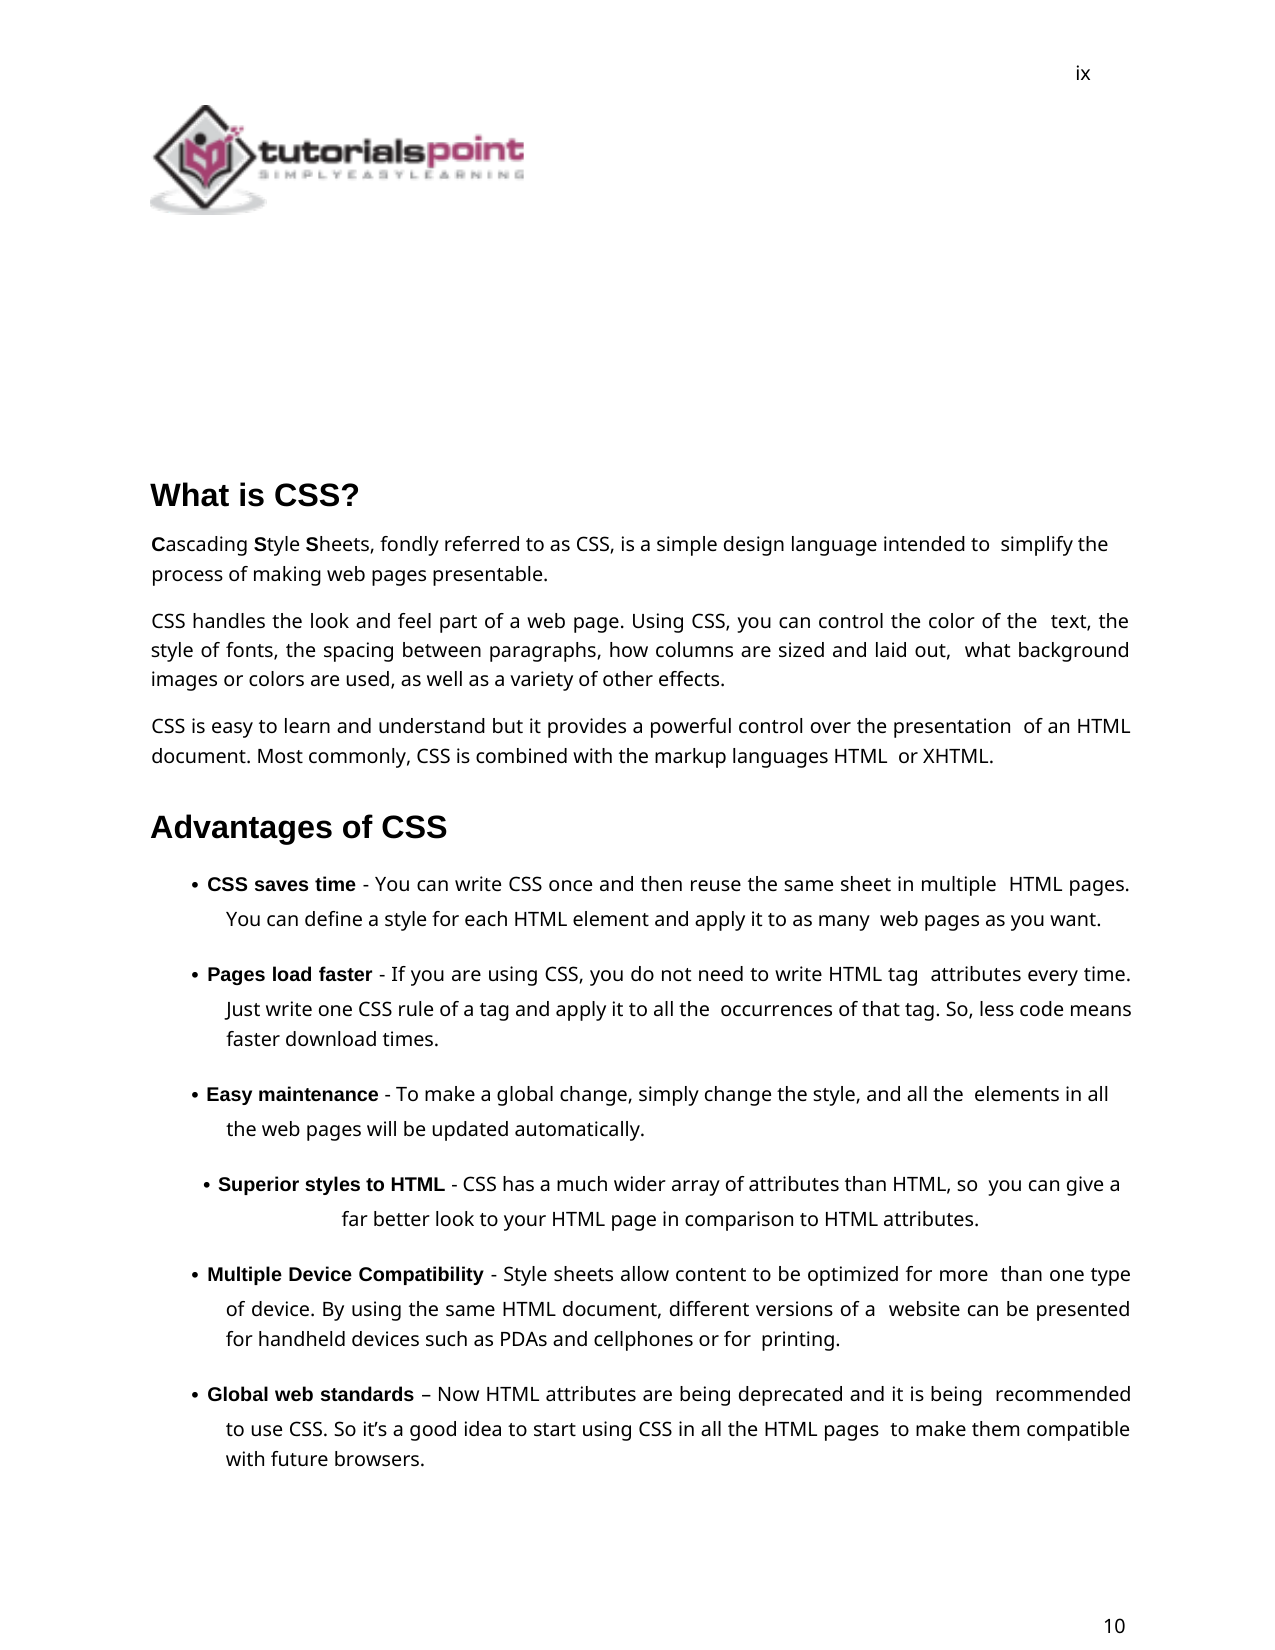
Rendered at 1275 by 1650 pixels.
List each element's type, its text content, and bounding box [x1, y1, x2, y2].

text ix [0, 59, 1091, 86]
text 1. CSS ─ OVERVIEW [0, 215, 853, 285]
text CSS handles the look and feel part of a web page. Using CSS, you can control the color of the text, the style of fonts, the spacing between paragraphs, how columns are sized and laid out, what background images or colors are used, as well as a variety of other effects. [151, 607, 1132, 692]
picture [150, 105, 524, 215]
text ∙ Multiple Device Compatibility - Style sheets allow content to be optimized for more than one type of device. By using the same HTML document, different versions of a website can be presented for handheld devices such as PDAs and cellphones or for printing. [189, 1253, 1133, 1352]
text ∙ CSS saves time - You can write CSS once and then reuse the same sheet in multiple HTML pages. You can define a style for each HTML element and apply it to as many web pages as you want. [189, 862, 1132, 932]
text CSS is easy to learn and understand but it provides a powerful control over the presentation of an HTML document. Most commonly, CSS is combined with the markup languages HTML or XHTML. [151, 713, 1132, 769]
text Advantages of CSS [150, 808, 1133, 845]
text ∙ Pages load faster - If you are using CSS, you do not need to write HTML tag attributes every time. Just write one CSS rule of a tag and apply it to all the occurrences of that tag. So, less code means faster download times. [189, 952, 1133, 1052]
text ∙ Superior styles to HTML - CSS has a much wider array of attributes than HTML, so you can give a far better look to your HTML page in comparison to HTML attributes. [188, 1162, 1133, 1232]
text 10 [0, 1612, 1125, 1639]
text Cascading Style Sheets, fondly referred to as CSS, is a simple design language intended to simplify the process of making web pages presentable. [151, 530, 1132, 587]
text What is CSS? [150, 476, 1133, 513]
text ∙ Global web standards – Now HTML attributes are being deprecated and it is being recommended to use CSS. So it’s a good idea to start using CSS in all the HTML pages to make them compatible with future browsers. [189, 1372, 1133, 1472]
text ∙ Easy maintenance - To make a global change, simply change the style, and all the elements in all the web pages will be updated automatically. [189, 1072, 1133, 1142]
